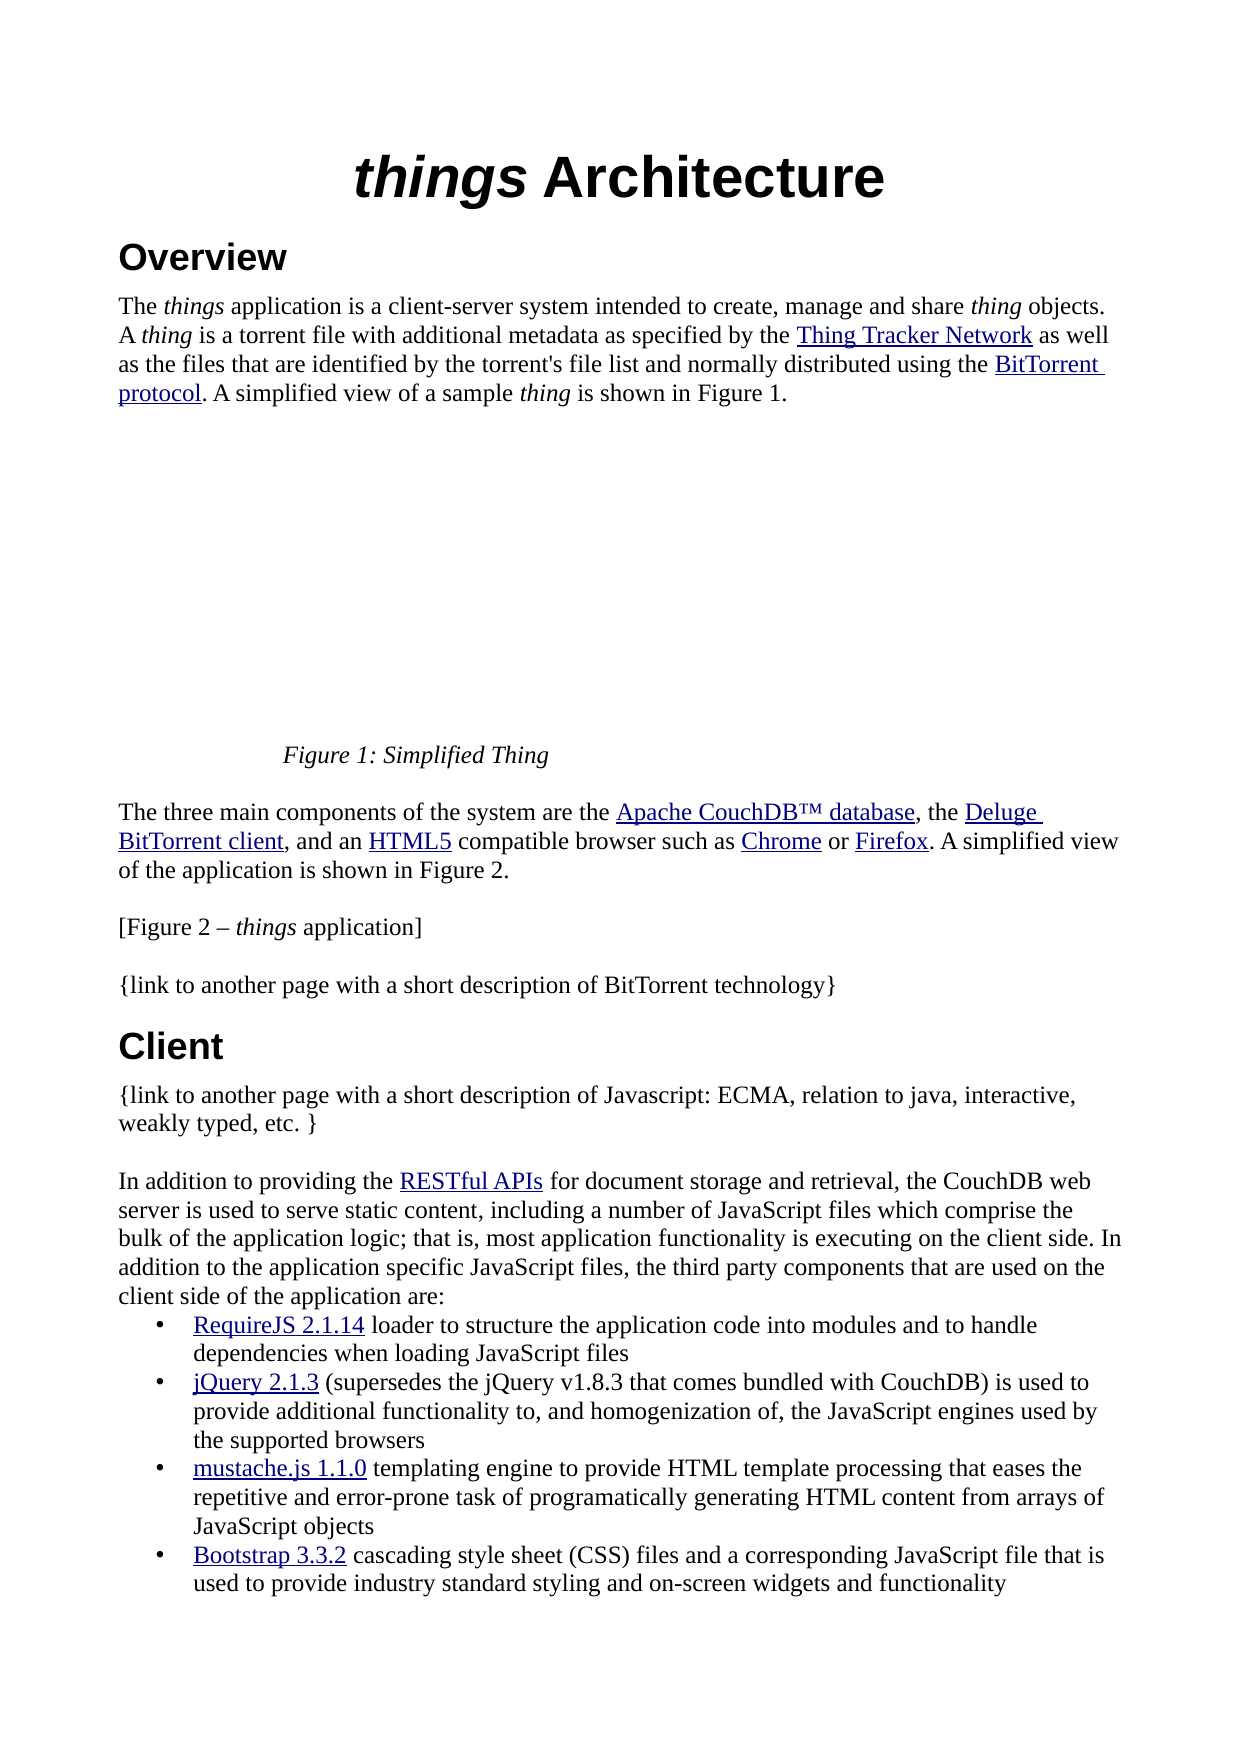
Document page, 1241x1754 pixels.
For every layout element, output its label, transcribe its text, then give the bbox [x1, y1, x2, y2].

text In addition to providing the RESTful APIs for document storage and retrieval, the CouchDB web server is used to serve static content, including a number of JavaScript files which comprise the bulk of the application logic; that is, most application functionality is executing on the client side. In addition to the application specific JavaScript files, the third party components that are used on the client side of the application are: [118, 1166, 1122, 1310]
subtitle Overview [118, 235, 1122, 279]
text Figure 1: Simplified Thing [283, 448, 957, 768]
list Bootstrap 3.3.2 cascading style sheet (CSS) files and a corresponding JavaScript file that is used to provide industry standard styling and on-screen widgets and functionality [156, 1540, 1122, 1597]
text The things application is a client-server system intended to create, manage and share thing objects. A thing is a torrent file with additional metadata as specified by the Thing Tracker Network as well as the files that are identified by the torrent's file list and normally distributed using the BitTorrent protocol. A simplified view of a sample thing is shown in Figure 1. [118, 291, 1122, 406]
text [Figure 2 – things application] [118, 912, 1122, 941]
title things Architecture [118, 143, 1122, 210]
list RequireJS 2.1.14 loader to structure the application code into modules and to handle dependencies when loading JavaScript files [156, 1310, 1122, 1367]
text {link to another page with a short description of BitTorrent technology} [118, 970, 1122, 998]
text The three main components of the system are the Apache CouchDB™ database, the Deluge BitTorrent client, and an HTML5 compatible browser such as Chrome or Firefox. A simplified view of the application is shown in Figure 2. [118, 797, 1122, 883]
subtitle Client [118, 1023, 1122, 1067]
list mustache.js 1.1.0 templating engine to provide HTML template processing that eases the repetitive and error-prone task of programatically generating HTML content from arrays of JavaScript objects [156, 1453, 1122, 1540]
list jQuery 2.1.3 (supersedes the jQuery v1.8.3 that comes bundled with CouchDB) is used to provide additional functionality to, and homogenization of, the JavaScript engines used by the supported browsers [156, 1367, 1122, 1453]
text {link to another page with a short description of Javascript: ECMA, relation to java, interactive, weakly typed, etc. } [118, 1080, 1122, 1137]
